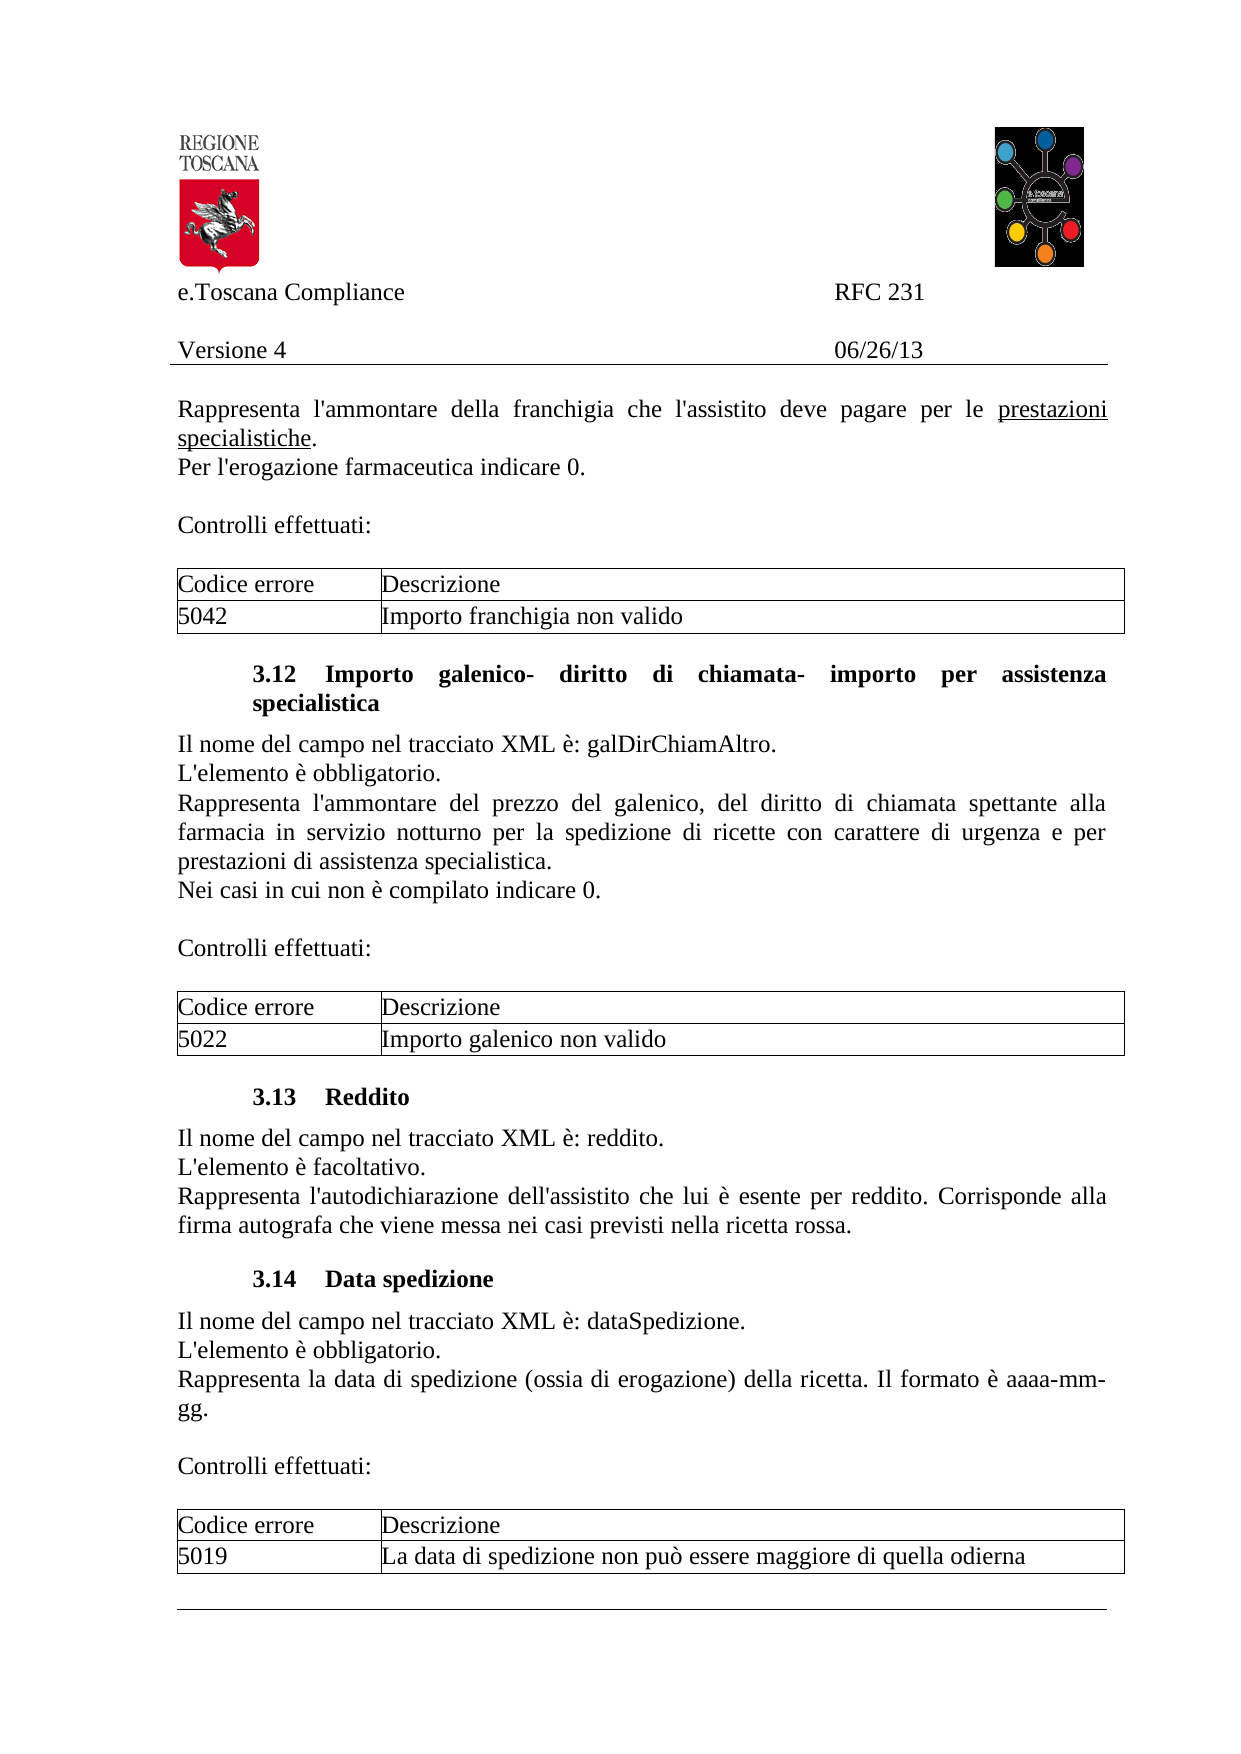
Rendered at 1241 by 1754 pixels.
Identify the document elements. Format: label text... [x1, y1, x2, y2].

table_cell 5022 [178, 1024, 381, 1055]
subtitle Data spedizione [252, 1264, 1107, 1293]
table_cell La data di spedizione non può essere maggiore di quella odierna [382, 1541, 1124, 1573]
text Per l'erogazione farmaceutica indicare 0. [177, 452, 1107, 481]
table_cell 5019 [178, 1541, 381, 1573]
text Controlli effettuati: [177, 510, 1107, 539]
text Il nome del campo nel tracciato XML è: galDirChiamAltro. [177, 729, 1107, 758]
table_header Descrizione [382, 569, 1124, 600]
subtitle Importo galenico- diritto di chiamata- importo per assistenza specialistica [252, 659, 1107, 717]
table_header Descrizione [382, 992, 1124, 1023]
text Rappresenta l'ammontare del prezzo del galenico, del diritto di chiamata spettante alla farmacia in servizio notturno per la spedizione di ricette con carattere di urgenza e per prestazioni di assistenza specialistica. [177, 787, 1107, 874]
text L'elemento è obbligatorio. [177, 758, 1107, 787]
text Rappresenta l'ammontare della franchigia che l'assistito deve pagare per le prestazioni specialistiche. [177, 394, 1107, 452]
text Rappresenta l'autodichiarazione dell'assistito che lui è esente per reddito. Corrisponde alla firma autografa che viene messa nei casi previsti nella ricetta rossa. [177, 1181, 1107, 1239]
text L'elemento è obbligatorio. [177, 1335, 1107, 1364]
subtitle Reddito [252, 1081, 1107, 1110]
table_cell Importo galenico non valido [382, 1024, 1124, 1055]
table_header Descrizione [382, 1510, 1124, 1540]
text Rappresenta la data di spedizione (ossia di erogazione) della ricetta. Il formato è aaaa-mm-gg. [177, 1364, 1107, 1422]
table_cell Importo franchigia non valido [382, 601, 1124, 633]
picture [178, 133, 260, 277]
table_header Codice errore [178, 992, 381, 1023]
text Controlli effettuati: [177, 933, 1107, 962]
text Il nome del campo nel tracciato XML è: dataSpedizione. [177, 1306, 1107, 1335]
table_header Codice errore [178, 1510, 381, 1540]
table_header Codice errore [178, 569, 381, 600]
text Controlli effettuati: [177, 1451, 1107, 1480]
text L'elemento è facoltativo. [177, 1152, 1107, 1181]
text Nei casi in cui non è compilato indicare 0. [177, 874, 1107, 904]
table_cell 5042 [178, 601, 381, 633]
text Il nome del campo nel tracciato XML è: reddito. [177, 1123, 1107, 1152]
